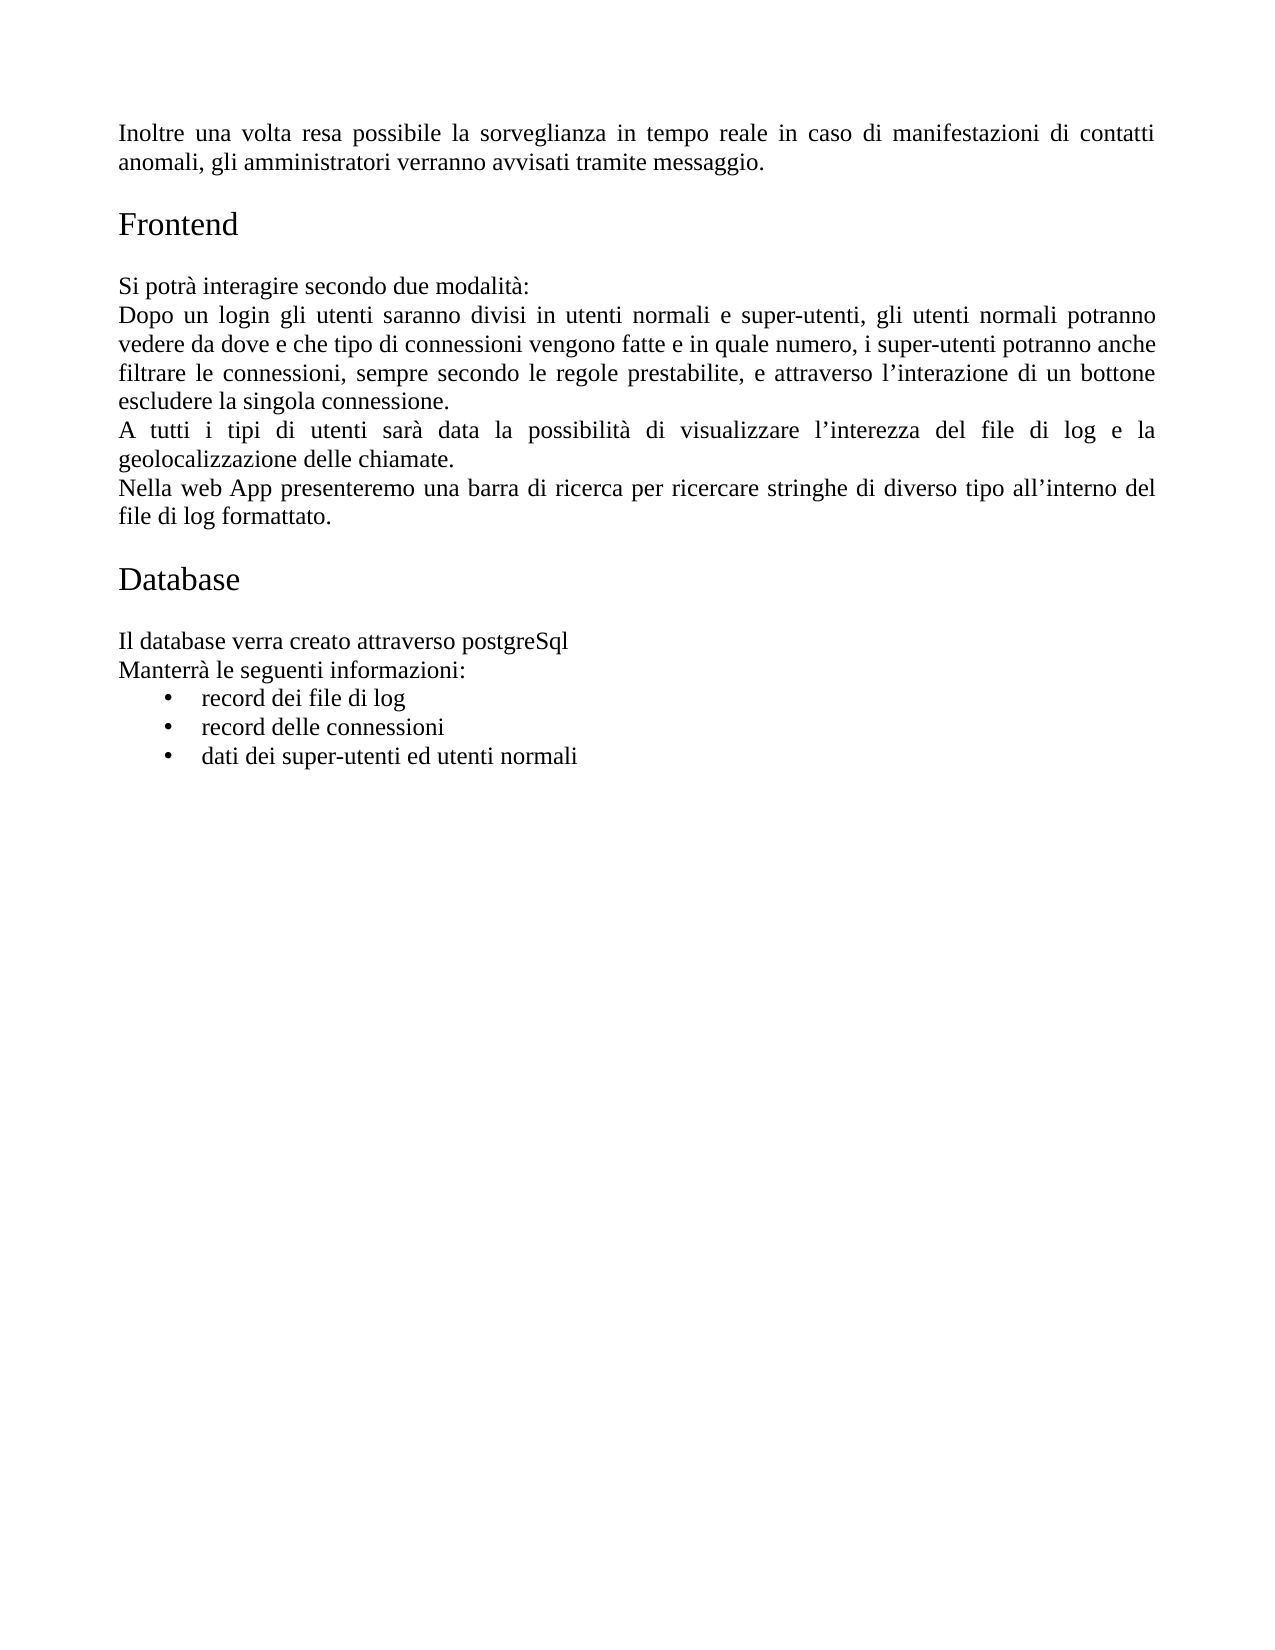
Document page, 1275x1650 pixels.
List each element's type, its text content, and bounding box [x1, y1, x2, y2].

text Frontend [118, 204, 1157, 243]
list dati dei super-utenti ed utenti normali [164, 741, 1157, 770]
text Dopo un login gli utenti saranno divisi in utenti normali e super-utenti, gli utenti normali potranno vedere da dove e che tipo di connessioni vengono fatte e in quale numero, i super-utenti potranno anche filtrare le connessioni, sempre secondo le regole prestabilite, e attraverso l’interazione di un bottone escludere la singola connessione. [118, 300, 1157, 415]
text A tutti i tipi di utenti sarà data la possibilità di visualizzare l’interezza del file di log e la geolocalizzazione delle chiamate. [118, 415, 1157, 473]
text Nella web App presenteremo una barra di ricerca per ricercare stringhe di diverso tipo all’interno del file di log formattato. [118, 473, 1157, 530]
text Manterrà le seguenti informazioni: [118, 655, 1157, 683]
list record dei file di log [164, 683, 1157, 712]
text Database [118, 559, 1157, 597]
list record delle connessioni [164, 712, 1157, 741]
text Il database verra creato attraverso postgreSql [118, 626, 1157, 655]
text Inoltre una volta resa possibile la sorveglianza in tempo reale in caso di manifestazioni di contatti anomali, gli amministratori verranno avvisati tramite messaggio. [118, 118, 1157, 176]
text Si potrà interagire secondo due modalità: [118, 271, 1157, 300]
